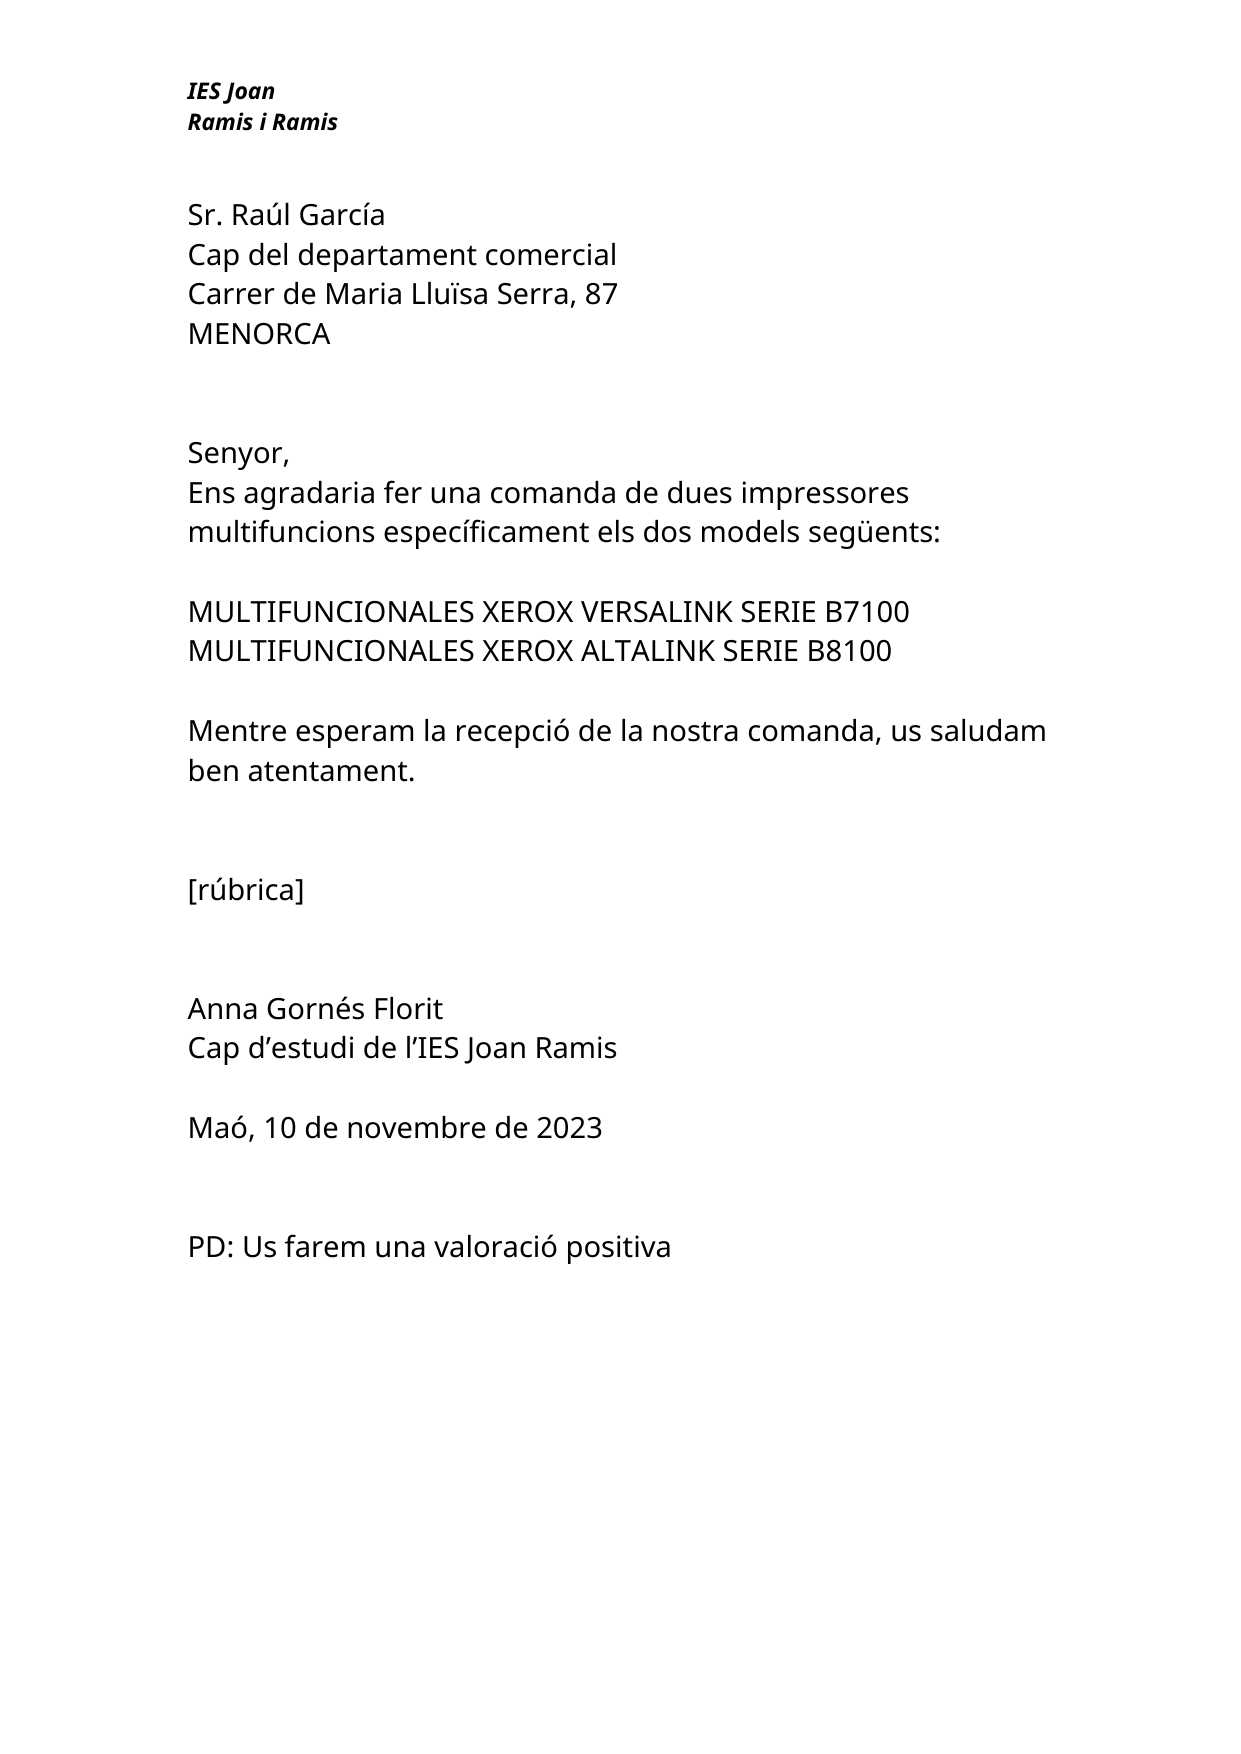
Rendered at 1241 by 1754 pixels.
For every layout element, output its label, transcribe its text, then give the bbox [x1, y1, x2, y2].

text Sr. Raúl García [187, 194, 1053, 234]
text Cap d’estudi de l’IES Joan Ramis [187, 1028, 1053, 1067]
text Senyor, [187, 432, 1053, 472]
text Maó, 10 de novembre de 2023 [187, 1107, 1053, 1147]
text Mentre esperam la recepció de la nostra comanda, us saludam ben atentament. [187, 710, 1053, 789]
text MENORCA [187, 313, 1053, 353]
text PD: Us farem una valoració positiva [187, 1226, 1053, 1266]
text Carrer de Maria Lluïsa Serra, 87 [187, 273, 1053, 313]
text MULTIFUNCIONALES XEROX ALTALINK SERIE B8100 [187, 631, 1053, 670]
text MULTIFUNCIONALES XEROX VERSALINK SERIE B7100 [187, 591, 1053, 631]
text [rúbrica] [187, 869, 1053, 908]
text Cap del departament comercial [187, 234, 1053, 273]
text Ens agradaria fer una comanda de dues impressores multifuncions específicament els dos models següents: [187, 472, 1053, 551]
text Anna Gornés Florit [187, 988, 1053, 1028]
